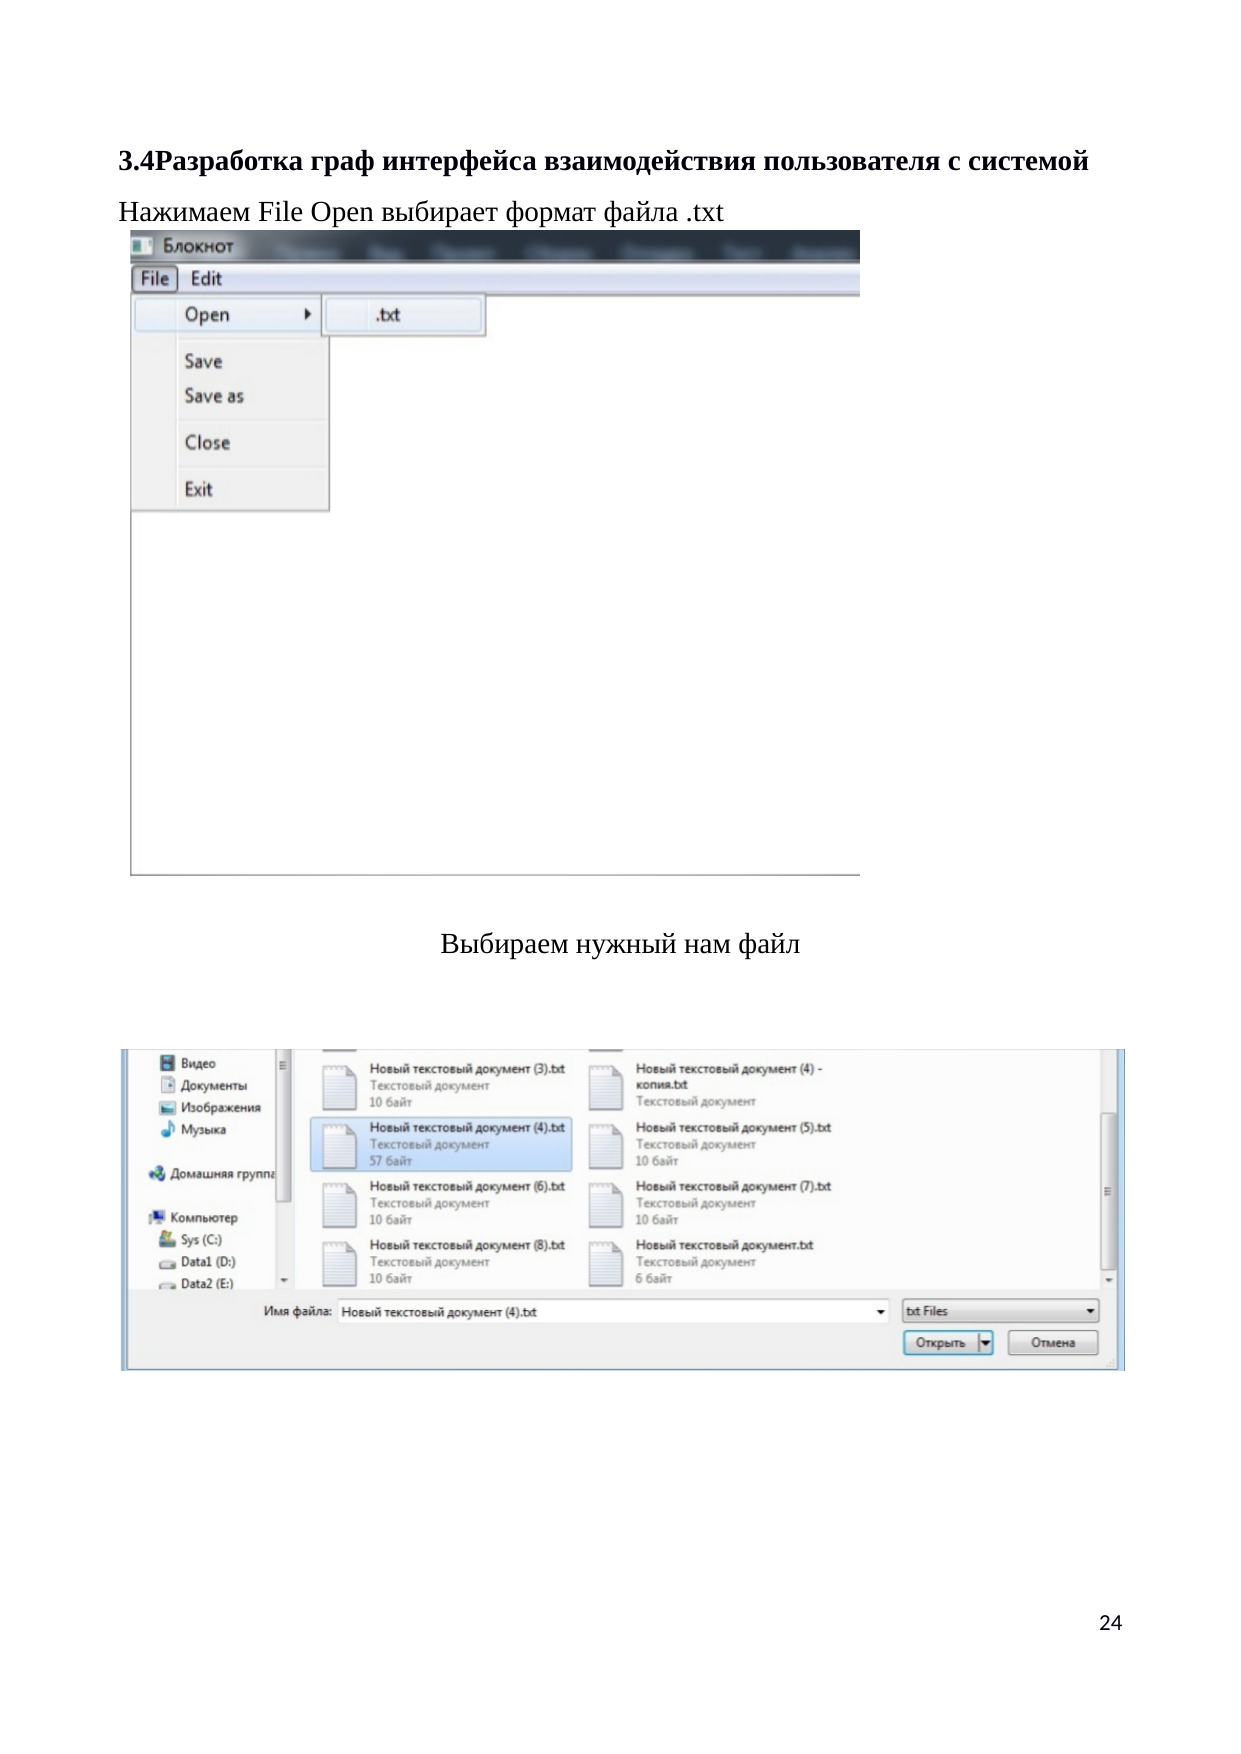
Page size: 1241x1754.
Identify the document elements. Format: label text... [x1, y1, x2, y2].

picture [130, 230, 860, 876]
list Нажимаем File Open выбирает формат файла .txt [118, 194, 1122, 228]
text Выбираем нужный нам файл [118, 926, 1122, 960]
subtitle 3.4Разработка граф интерфейса взаимодействия пользователя с системой [118, 143, 1122, 177]
picture [120, 1049, 1125, 1371]
